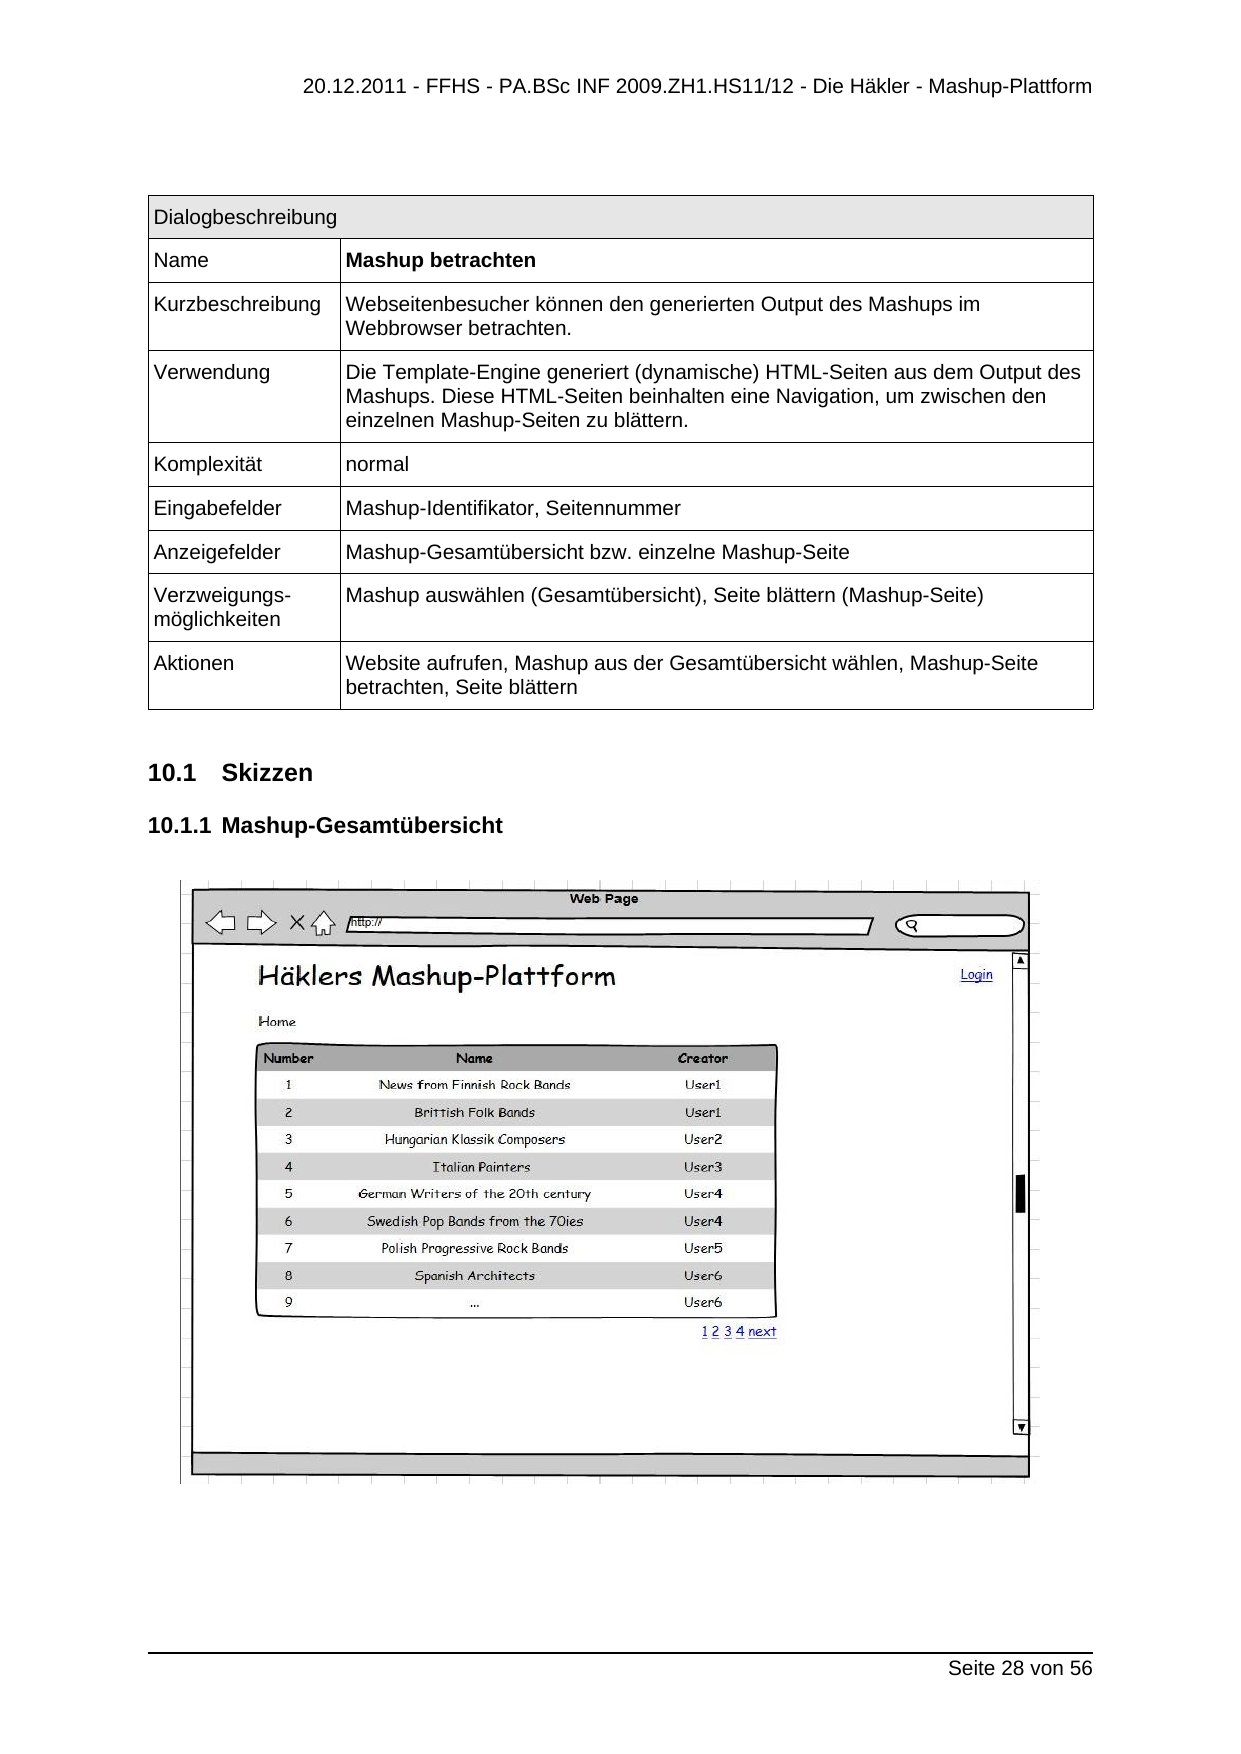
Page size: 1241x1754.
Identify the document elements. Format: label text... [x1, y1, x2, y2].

subtitle Skizzen [148, 758, 1093, 787]
table_cell Komplexität [149, 443, 340, 486]
table_cell Webseitenbesucher können den generierten Output des Mashups im Webbrowser betrachten. [341, 283, 1093, 350]
table_cell Name [149, 239, 340, 282]
table_cell Mashup betrachten [341, 239, 1093, 282]
table_cell Aktionen [149, 642, 340, 709]
table_cell Mashup-Identifikator, Seitennummer [341, 487, 1093, 529]
table_cell Eingabefelder [149, 487, 340, 529]
subtitle Mashup-Gesamtübersicht [148, 812, 1093, 838]
table_cell Verwendung [149, 351, 340, 442]
table_cell Die Template-Engine generiert (dynamische) HTML-Seiten aus dem Output des Mashups. Diese HTML-Seiten beinhalten eine Navigation, um zwischen den einzelnen Mashup-Seiten zu blättern. [341, 351, 1093, 442]
table_cell Website aufrufen, Mashup aus der Gesamtübersicht wählen, Mashup-Seite betrachten, Seite blättern [341, 642, 1093, 709]
table_cell Kurzbeschreibung [149, 283, 340, 350]
table_cell Mashup auswählen (Gesamtübersicht), Seite blättern (Mashup-Seite) [341, 574, 1093, 641]
table_cell Anzeigefelder [149, 531, 340, 573]
table_header Dialogbeschreibung [149, 196, 1093, 238]
picture [180, 880, 1041, 1484]
table_cell Mashup-Gesamtübersicht bzw. einzelne Mashup-Seite [341, 531, 1093, 573]
table_cell normal [341, 443, 1093, 486]
table_cell Verzweigungs-möglichkeiten [149, 574, 340, 641]
